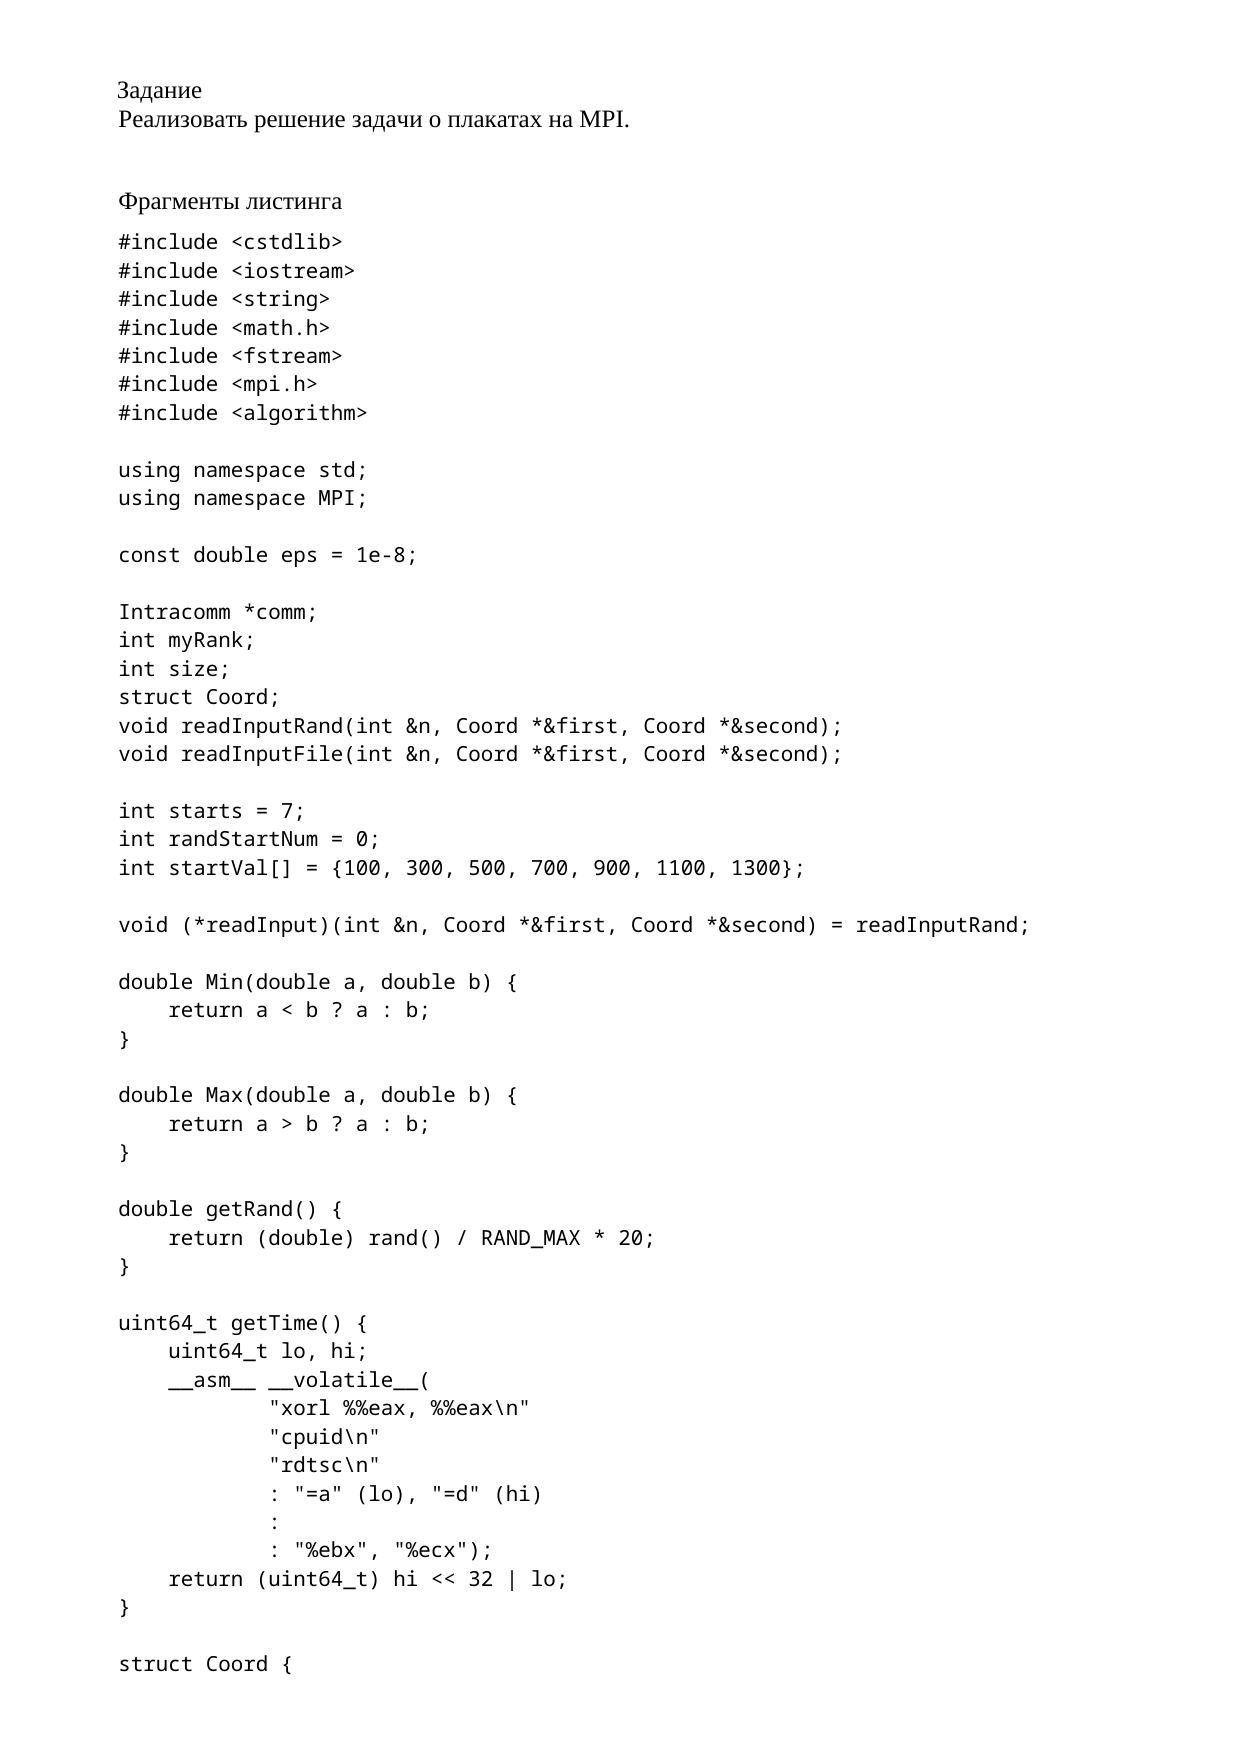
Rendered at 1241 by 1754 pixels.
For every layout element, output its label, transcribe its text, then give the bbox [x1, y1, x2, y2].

text const double eps = 1e-8; [118, 540, 1162, 569]
text double getRand() { [118, 1194, 1162, 1223]
text return (uint64_t) hi << 32 | lo; [118, 1564, 1162, 1592]
text int size; [118, 654, 1162, 682]
text int startVal[] = {100, 300, 500, 700, 900, 1100, 1300}; [118, 853, 1162, 881]
text int starts = 7; [118, 796, 1162, 824]
text double Min(double a, double b) { [118, 967, 1162, 995]
text } [118, 1251, 1162, 1279]
text double Max(double a, double b) { [118, 1081, 1162, 1109]
text struct Coord { [118, 1649, 1162, 1678]
text Фрагменты листинга [118, 186, 1162, 215]
text __asm__ __volatile__( [118, 1365, 1162, 1393]
text #include <fstream> [118, 341, 1162, 369]
text using namespace std; [118, 455, 1162, 483]
text } [118, 1137, 1162, 1166]
text Задание [117, 75, 1162, 104]
text : "%ebx", "%ecx"); [118, 1536, 1162, 1564]
text void readInputFile(int &n, Coord *&first, Coord *&second); [118, 739, 1162, 768]
text : "=a" (lo), "=d" (hi) [118, 1479, 1162, 1507]
text Intracomm *comm; [118, 597, 1162, 626]
text #include <cstdlib> [118, 227, 1162, 256]
text return (double) rand() / RAND_MAX * 20; [118, 1223, 1162, 1251]
text } [118, 1024, 1162, 1052]
text "rdtsc\n" [118, 1450, 1162, 1479]
text #include <iostream> [118, 256, 1162, 284]
text int myRank; [118, 626, 1162, 654]
text #include <math.h> [118, 313, 1162, 341]
text void (*readInput)(int &n, Coord *&first, Coord *&second) = readInputRand; [118, 910, 1162, 938]
text "xorl %%eax, %%eax\n" [118, 1393, 1162, 1422]
text using namespace MPI; [118, 483, 1162, 512]
text } [118, 1592, 1162, 1621]
text struct Coord; [118, 682, 1162, 711]
text void readInputRand(int &n, Coord *&first, Coord *&second); [118, 711, 1162, 739]
text return a < b ? a : b; [118, 995, 1162, 1024]
text return a > b ? a : b; [118, 1109, 1162, 1137]
text uint64_t lo, hi; [118, 1336, 1162, 1365]
text : [118, 1507, 1162, 1536]
text #include <string> [118, 284, 1162, 313]
text Реализовать решение задачи о плакатах на MPI. [118, 104, 1162, 132]
text uint64_t getTime() { [118, 1308, 1162, 1336]
text #include <algorithm> [118, 398, 1162, 426]
text "cpuid\n" [118, 1422, 1162, 1450]
text #include <mpi.h> [118, 369, 1162, 398]
text int randStartNum = 0; [118, 824, 1162, 853]
